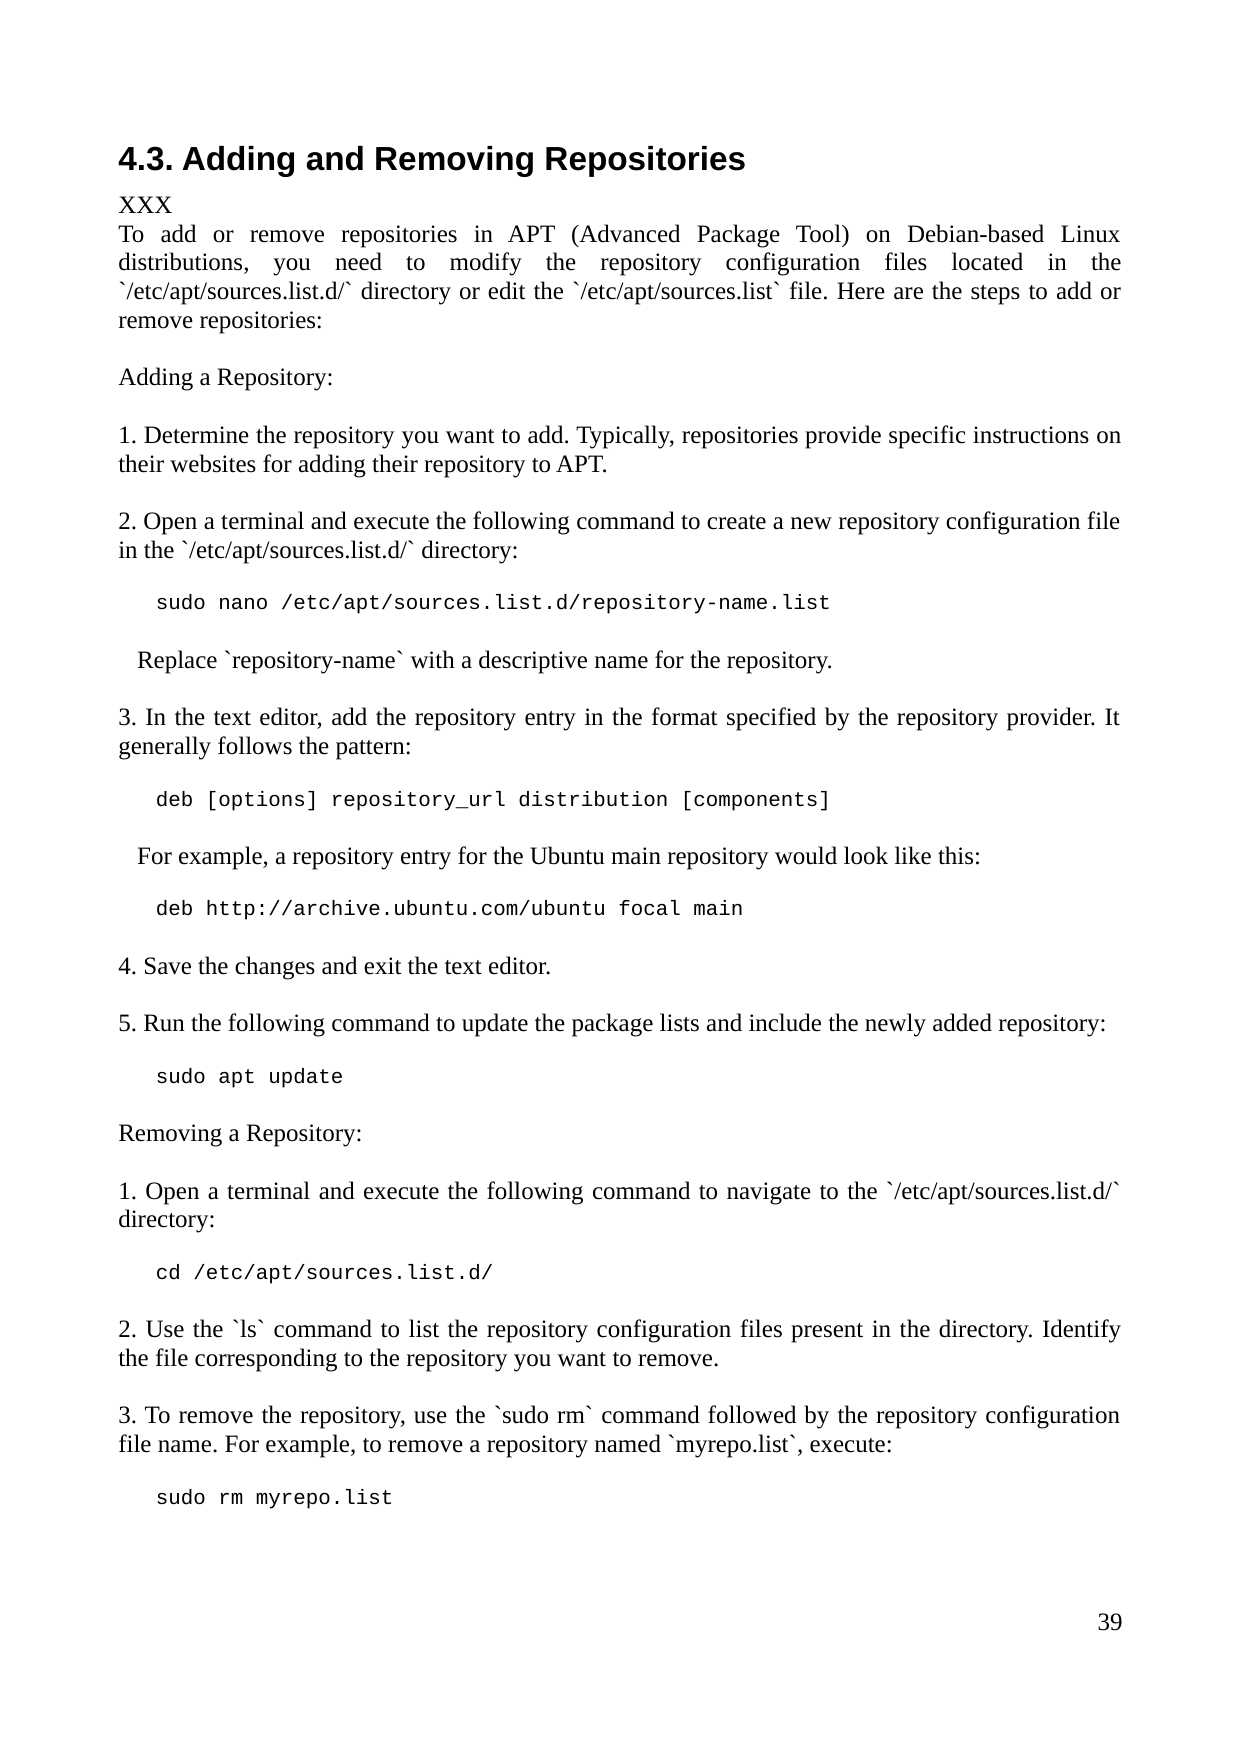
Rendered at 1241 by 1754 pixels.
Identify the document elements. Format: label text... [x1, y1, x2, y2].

text Removing a Repository: [118, 1118, 1122, 1147]
text 5. Run the following command to update the package lists and include the newly added repository: [118, 1008, 1122, 1037]
text 3. To remove the repository, use the `sudo rm` command followed by the repository configuration file name. For example, to remove a repository named `myrepo.list`, execute: [118, 1401, 1122, 1458]
text 1. Open a terminal and execute the following command to navigate to the `/etc/apt/sources.list.d/` directory: [118, 1176, 1122, 1233]
text sudo apt update [118, 1066, 1122, 1089]
text 3. In the text editor, add the repository entry in the format specified by the repository provider. It generally follows the pattern: [118, 702, 1122, 760]
text For example, a repository entry for the Ubuntu main repository would look like this: [118, 841, 1122, 870]
text XXX [118, 190, 1122, 219]
text To add or remove repositories in APT (Advanced Package Tool) on Debian-based Linux distributions, you need to modify the repository configuration files located in the `/etc/apt/sources.list.d/` directory or edit the `/etc/apt/sources.list` file. Here are the steps to add or remove repositories: [118, 219, 1122, 334]
text 2. Use the `ls` command to list the repository configuration files present in the directory. Identify the file corresponding to the repository you want to remove. [118, 1314, 1122, 1372]
text deb [options] repository_url distribution [components] [118, 788, 1122, 812]
text 1. Determine the repository you want to add. Typically, repositories provide specific instructions on their websites for adding their repository to APT. [118, 420, 1122, 477]
text deb http://archive.ubuntu.com/ubuntu focal main [118, 898, 1122, 922]
subtitle 4.3. Adding and Removing Repositories [118, 139, 1122, 177]
text cd /etc/apt/sources.list.d/ [118, 1262, 1122, 1286]
text sudo nano /etc/apt/sources.list.d/repository-name.list [118, 592, 1122, 616]
text sudo rm myrepo.list [118, 1487, 1122, 1511]
text Adding a Repository: [118, 362, 1122, 391]
text 2. Open a terminal and execute the following command to create a new repository configuration file in the `/etc/apt/sources.list.d/` directory: [118, 506, 1122, 564]
text Replace `repository-name` with a descriptive name for the repository. [118, 645, 1122, 673]
text 4. Save the changes and exit the text editor. [118, 951, 1122, 979]
